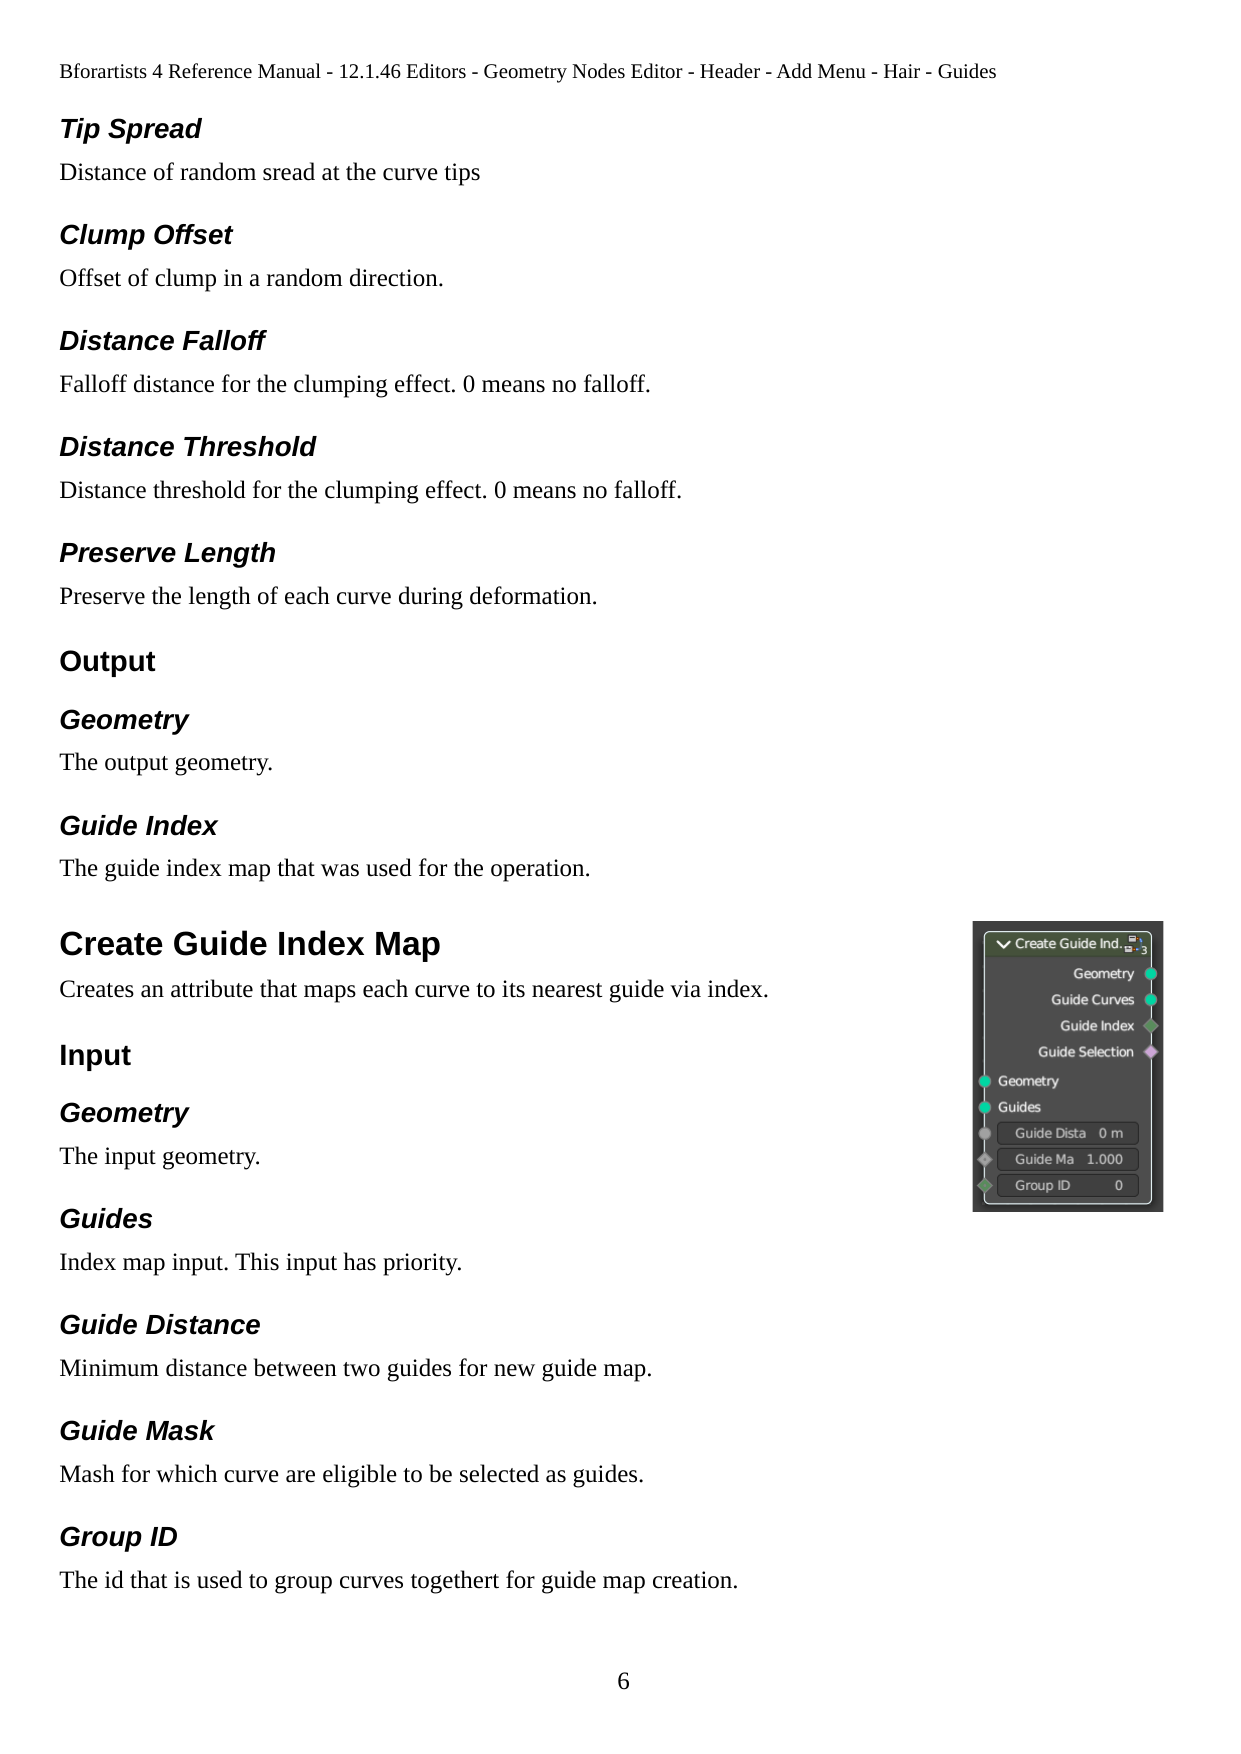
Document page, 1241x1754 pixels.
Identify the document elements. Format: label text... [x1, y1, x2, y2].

subtitle Tip Spread [59, 113, 1181, 144]
subtitle Guide Distance [59, 1309, 1181, 1341]
subtitle Input [59, 1038, 972, 1072]
text Distance of random sread at the curve tips [59, 157, 1181, 186]
text Mash for which curve are eligible to be selected as guides. [59, 1459, 1181, 1488]
text The input geometry. [59, 1141, 972, 1170]
text Distance threshold for the clumping effect. 0 means no falloff. [59, 475, 1181, 503]
subtitle Output [59, 644, 1181, 678]
subtitle Group ID [59, 1521, 1181, 1552]
text Index map input. This input has priority. [59, 1247, 1181, 1276]
text Creates an attribute that maps each curve to its nearest guide via index. [59, 974, 972, 1003]
subtitle Distance Threshold [59, 430, 1181, 462]
picture [972, 921, 1164, 1212]
subtitle Geometry [59, 1097, 972, 1129]
subtitle Distance Falloff [59, 324, 1181, 356]
text Offset of clump in a random direction. [59, 263, 1181, 292]
subtitle [1164, 1097, 1181, 1129]
text Falloff distance for the clumping effect. 0 means no falloff. [59, 369, 1181, 398]
subtitle Preserve Length [59, 536, 1181, 568]
subtitle Guide Mask [59, 1415, 1181, 1447]
text The guide index map that was used for the operation. [59, 853, 1181, 882]
subtitle [1164, 1038, 1181, 1072]
text The id that is used to group curves togethert for guide map creation. [59, 1565, 1181, 1594]
subtitle Create Guide Index Map [59, 923, 972, 962]
text [1164, 1141, 1181, 1170]
text Preserve the length of each curve during deformation. [59, 581, 1181, 609]
subtitle Guides [59, 1203, 1181, 1235]
subtitle [1164, 923, 1181, 962]
text Minimum distance between two guides for new guide map. [59, 1353, 1181, 1382]
subtitle Geometry [59, 703, 1181, 735]
subtitle Clump Offset [59, 218, 1181, 250]
subtitle Guide Index [59, 809, 1181, 841]
text The output geometry. [59, 747, 1181, 776]
